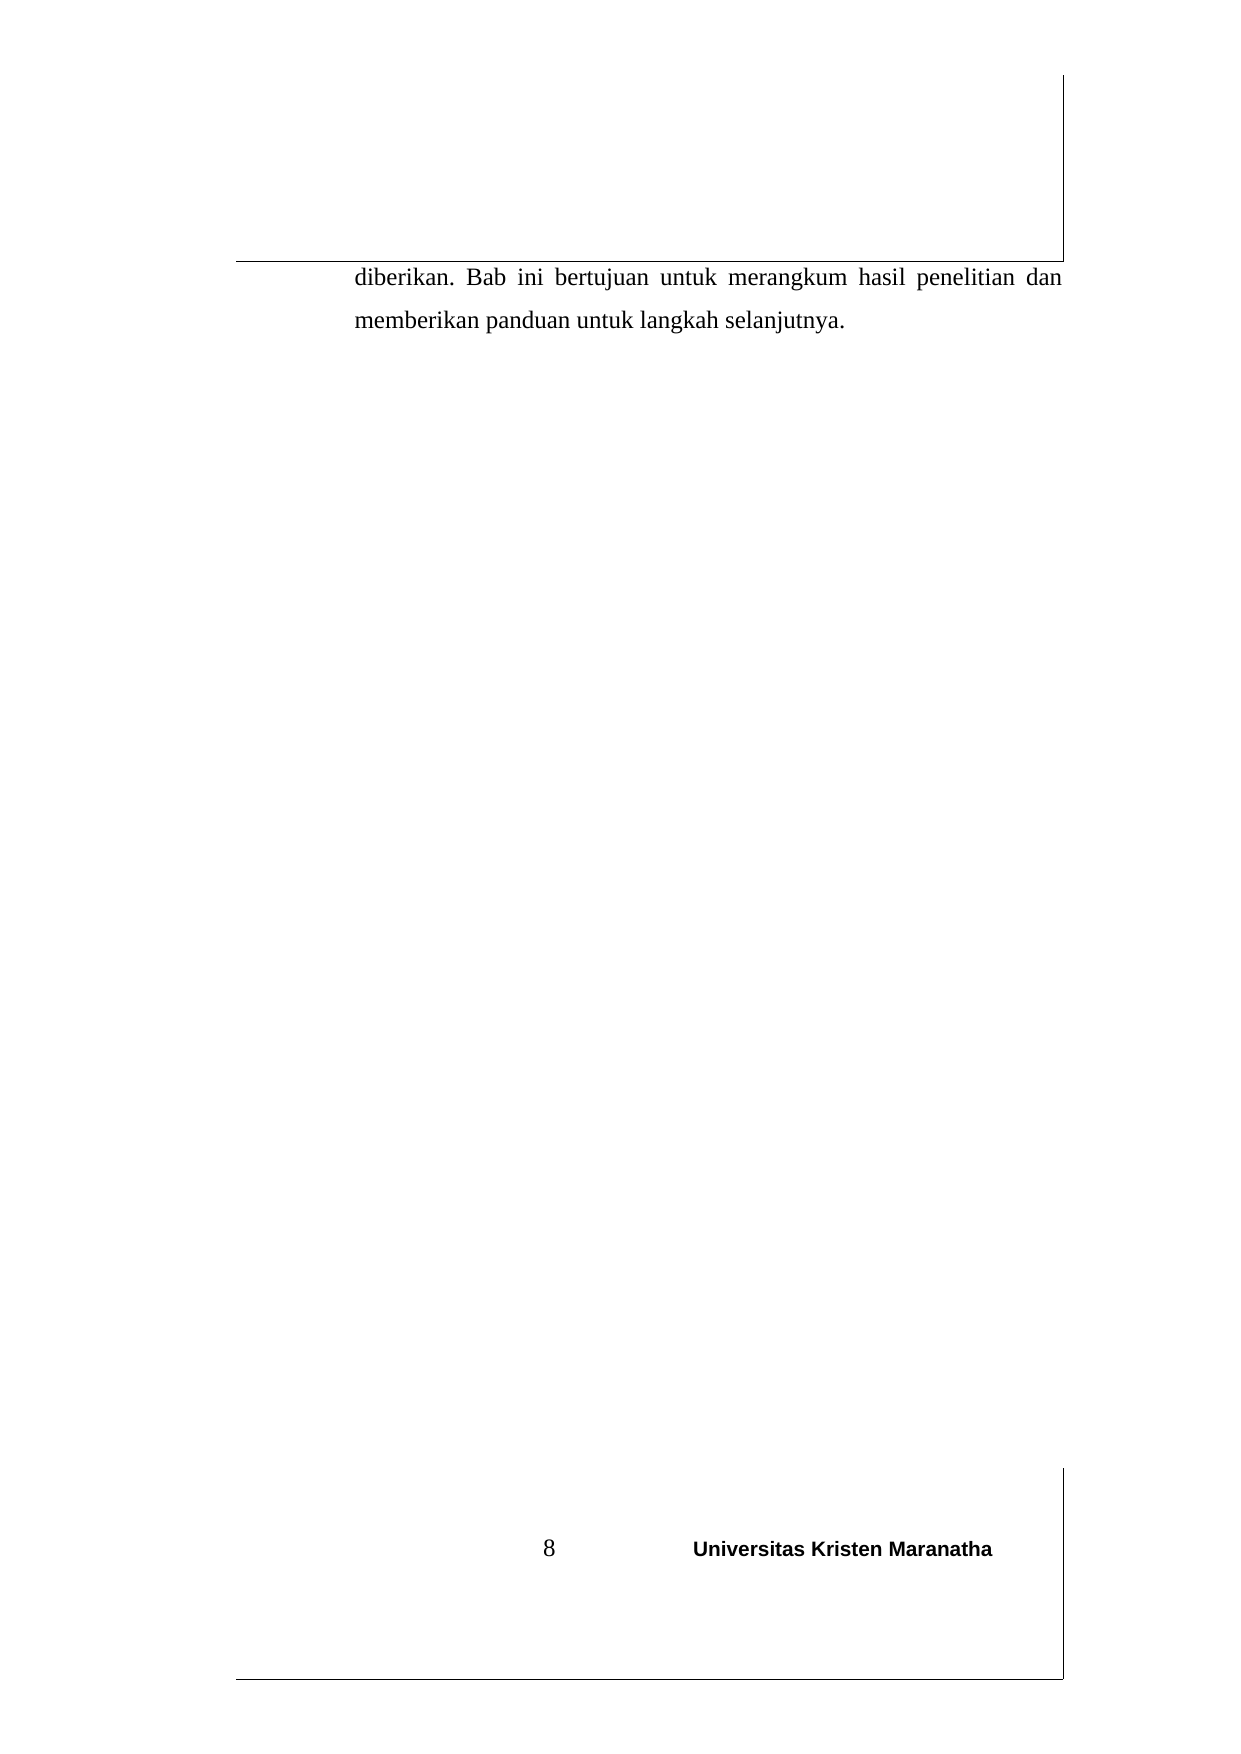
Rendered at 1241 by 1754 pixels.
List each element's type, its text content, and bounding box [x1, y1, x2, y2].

list diberikan. Bab ini bertujuan untuk merangkum hasil penelitian dan memberikan panduan untuk langkah selanjutnya. [354, 262, 1063, 333]
